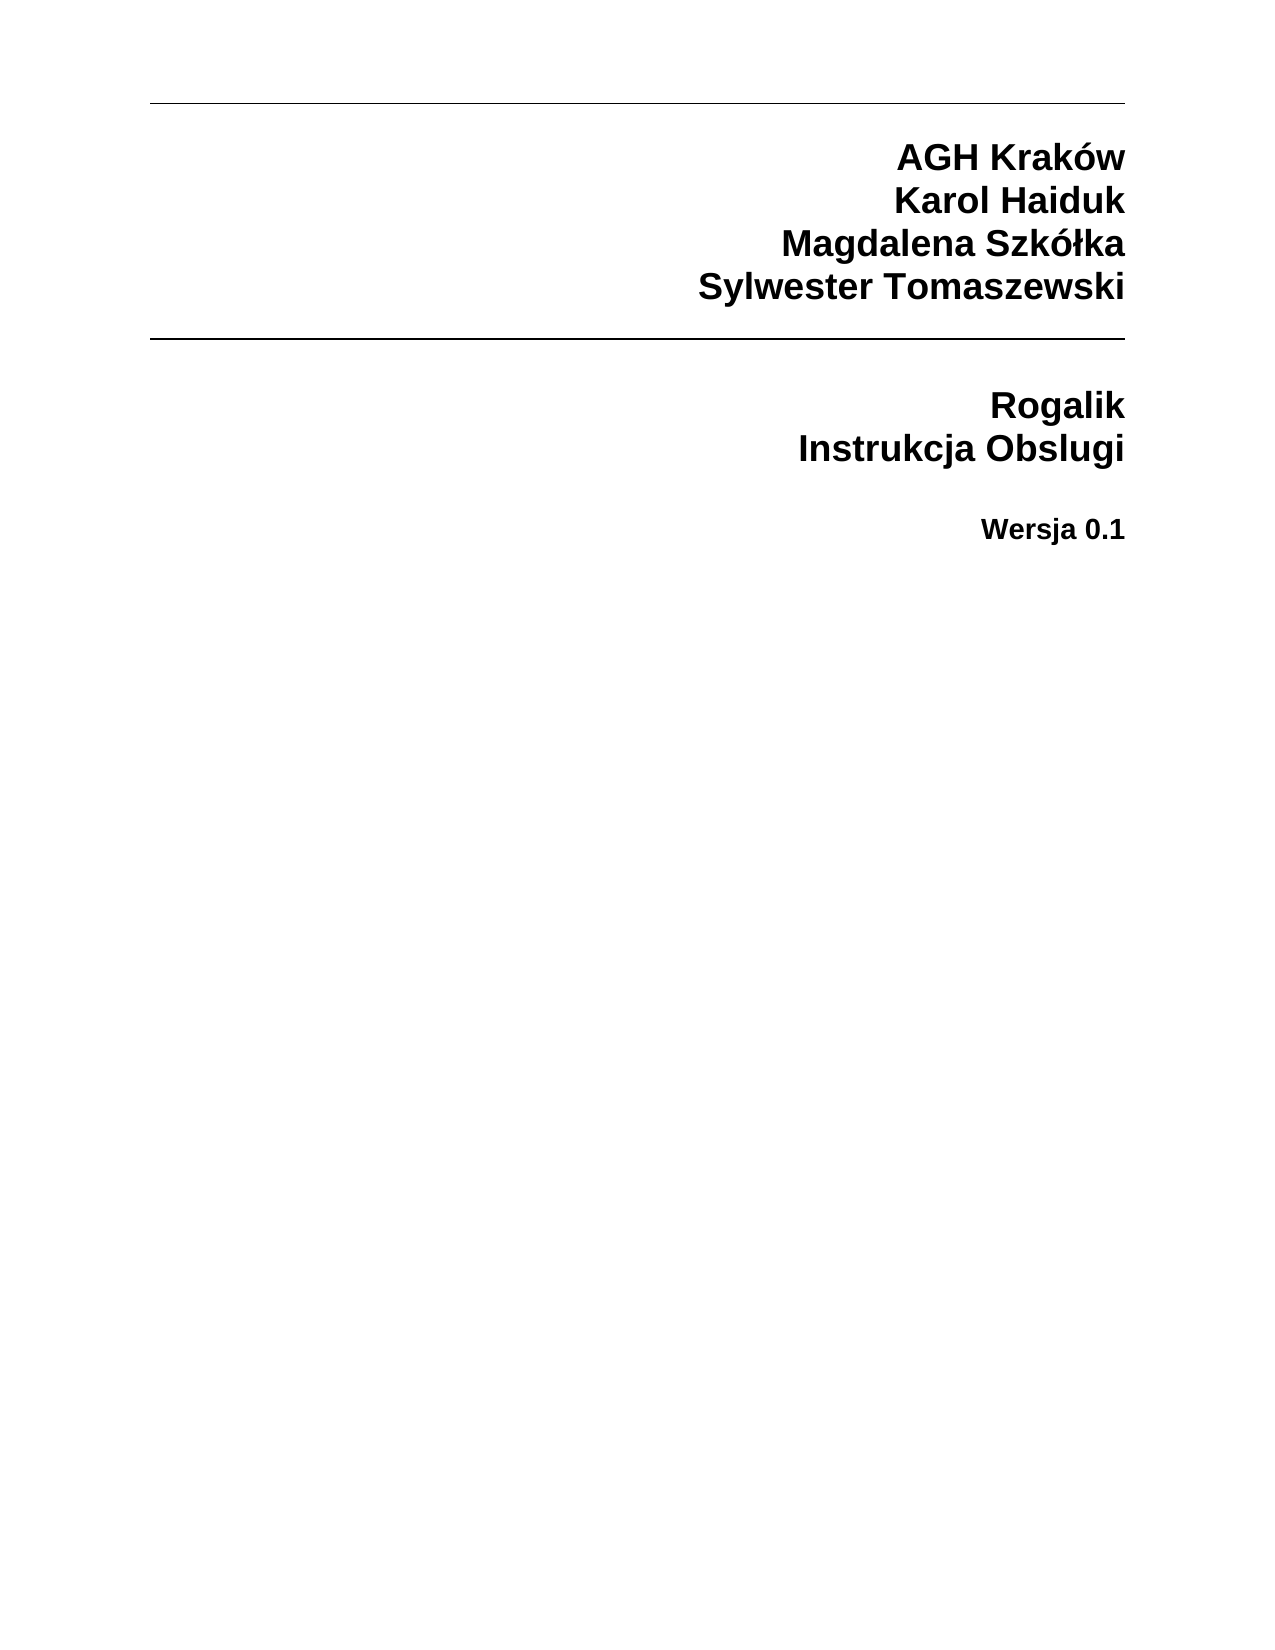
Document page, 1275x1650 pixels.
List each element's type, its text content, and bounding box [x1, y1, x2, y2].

text Rogalik [150, 383, 1125, 426]
text Instrukcja Obslugi [150, 426, 1125, 469]
text Wersja 0.1 [150, 512, 1125, 546]
